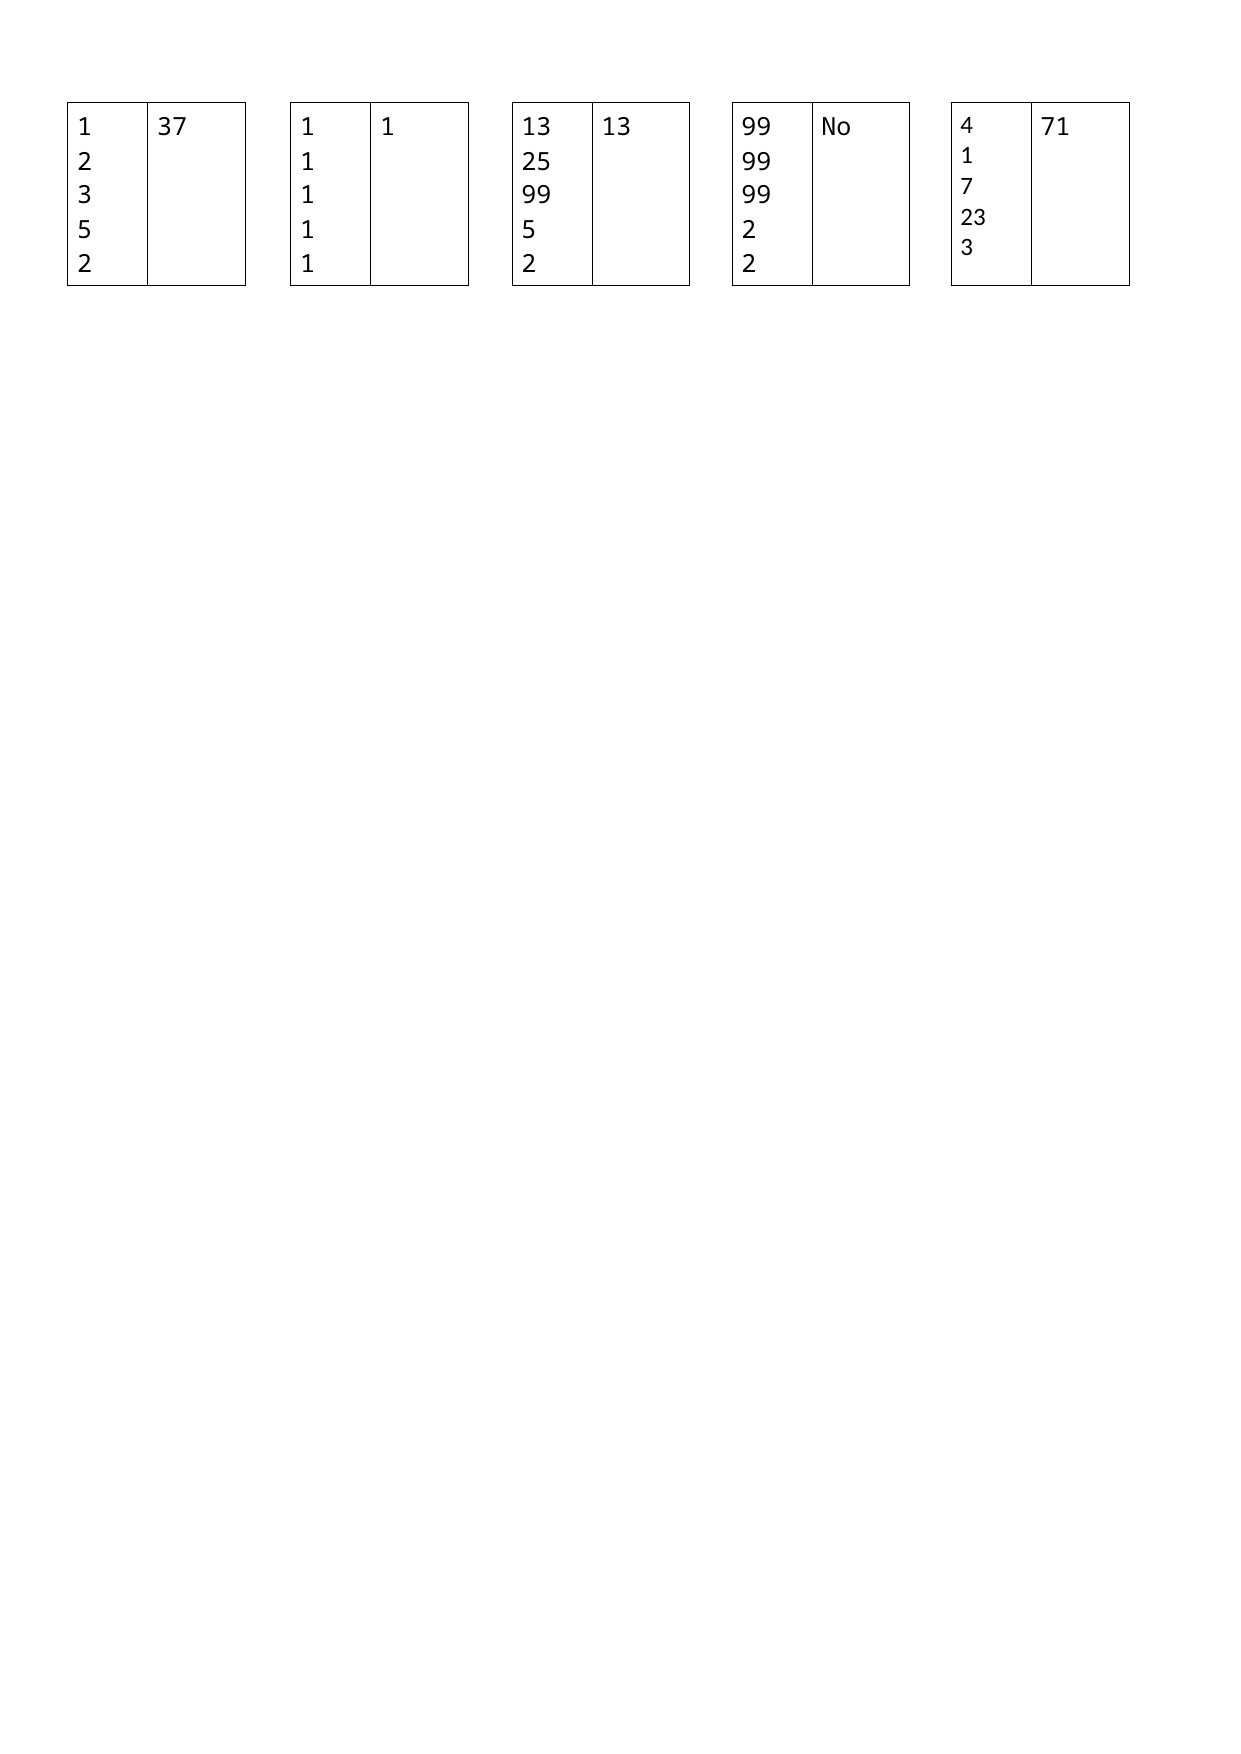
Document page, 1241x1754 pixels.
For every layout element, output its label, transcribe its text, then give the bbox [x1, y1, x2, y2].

table_cell 1 2 3 5 2 [68, 103, 147, 285]
table_cell 4 1 7 23 3 [952, 103, 1031, 285]
table_cell 13 [593, 103, 689, 285]
table_cell 1 1 1 1 1 [291, 103, 370, 285]
table_cell 99 99 99 2 2 [733, 103, 812, 285]
table_cell 1 [371, 103, 468, 285]
table_cell No [813, 103, 909, 285]
table_header [469, 102, 512, 285]
table_header [246, 102, 290, 285]
table_header [910, 102, 951, 285]
table_cell 71 [1032, 103, 1129, 285]
table_cell 13 25 99 5 2 [513, 103, 592, 285]
table_cell 37 [148, 103, 245, 285]
table_header [690, 102, 732, 285]
